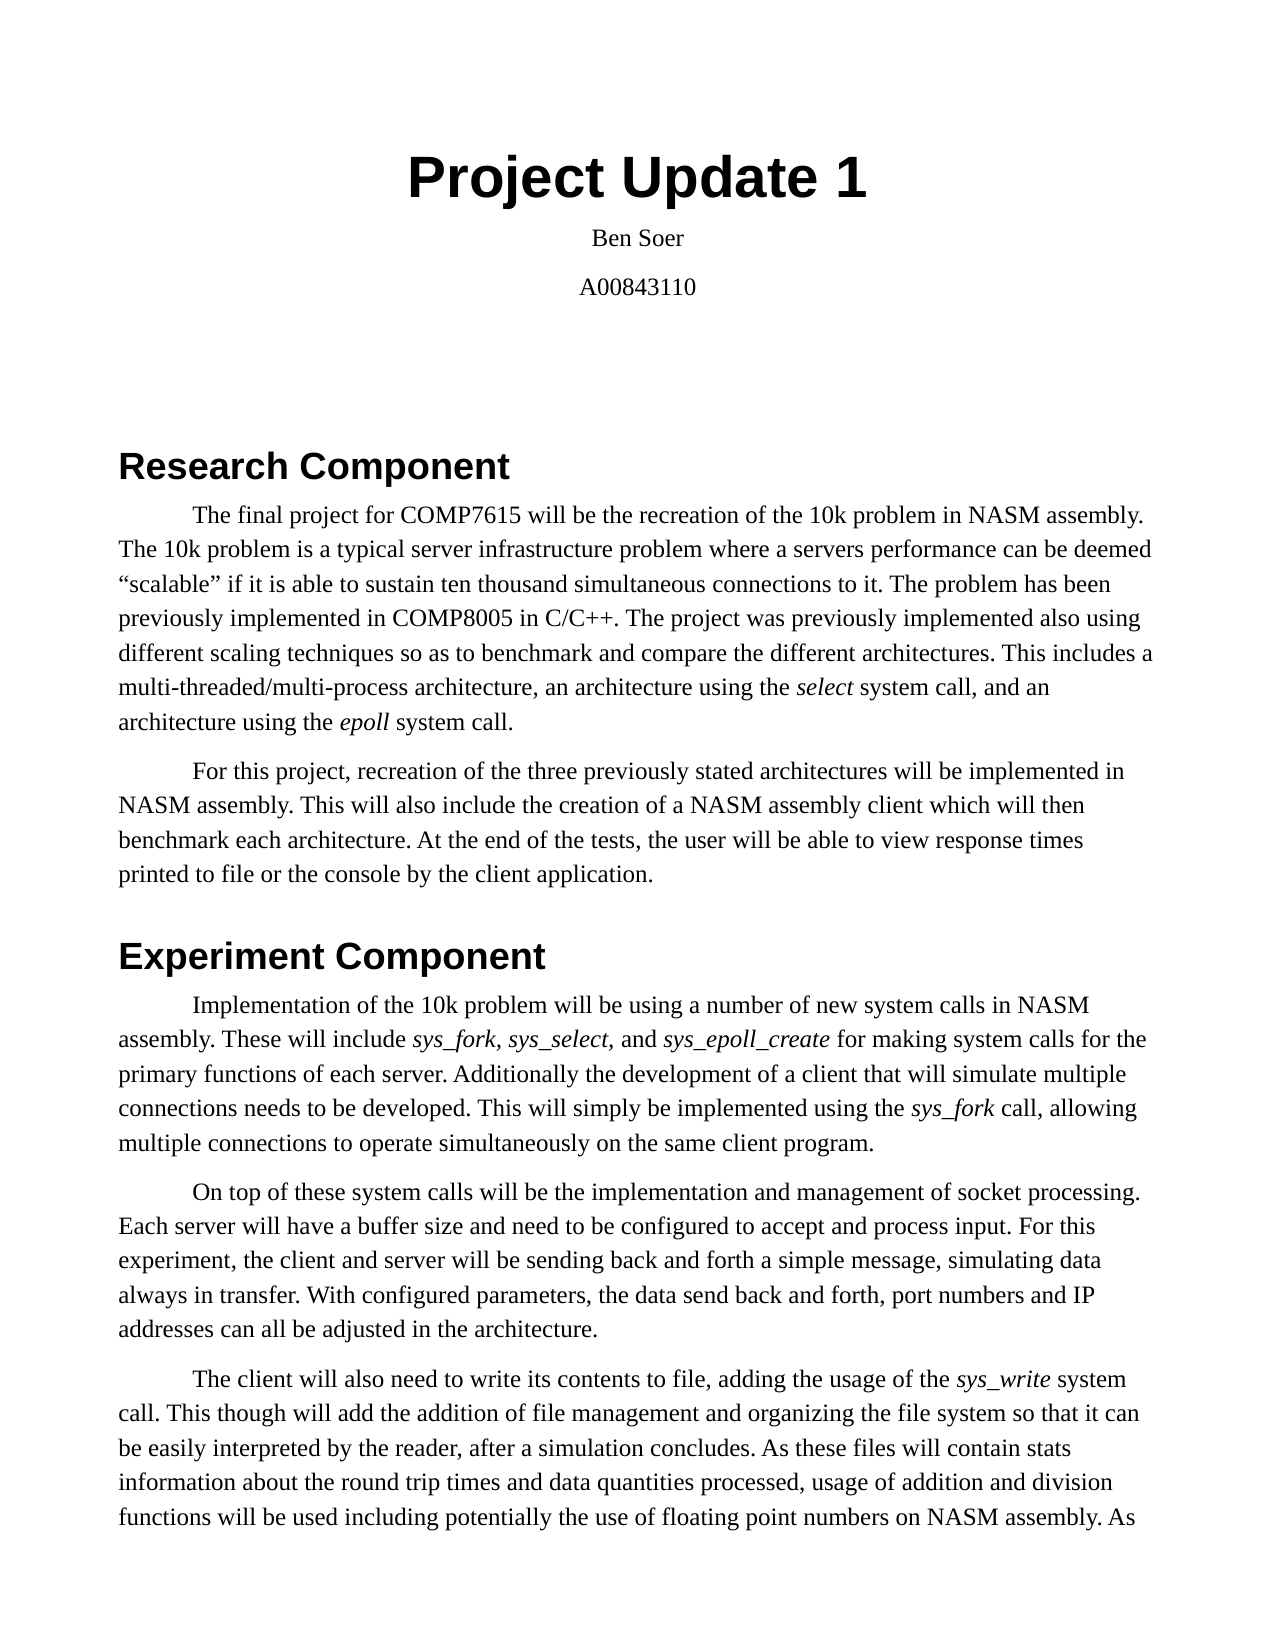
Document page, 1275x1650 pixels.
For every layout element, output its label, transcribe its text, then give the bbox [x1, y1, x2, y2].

title Project Update 1 [118, 143, 1157, 210]
text Ben Soer [118, 223, 1157, 251]
text On top of these system calls will be the implementation and management of socket processing. Each server will have a buffer size and need to be configured to accept and process input. For this experiment, the client and server will be sending back and forth a simple message, simulating data always in transfer. With configured parameters, the data send back and forth, port numbers and IP addresses can all be adjusted in the architecture. [118, 1177, 1157, 1343]
subtitle Experiment Component [118, 933, 1157, 977]
text A00843110 [118, 272, 1157, 301]
text For this project, recreation of the three previously stated architectures will be implemented in NASM assembly. This will also include the creation of a NASM assembly client which will then benchmark each architecture. At the end of the tests, the user will be able to view response times printed to file or the console by the client application. [118, 756, 1157, 888]
text The client will also need to write its contents to file, adding the usage of the sys_write system call. This though will add the addition of file management and organizing the file system so that it can be easily interpreted by the reader, after a simulation concludes. As these files will contain stats information about the round trip times and data quantities processed, usage of addition and division functions will be used including potentially the use of floating point numbers on NASM assembly. As [118, 1364, 1157, 1530]
text The final project for COMP7615 will be the recreation of the 10k problem in NASM assembly. The 10k problem is a typical server infrastructure problem where a servers performance can be deemed “scalable” if it is able to sustain ten thousand simultaneous connections to it. The problem has been previously implemented in COMP8005 in C/C++. The project was previously implemented also using different scaling techniques so as to benchmark and compare the different architectures. This includes a multi-threaded/multi-process architecture, an architecture using the select system call, and an architecture using the epoll system call. [118, 500, 1157, 736]
subtitle Research Component [118, 444, 1157, 488]
text Implementation of the 10k problem will be using a number of new system calls in NASM assembly. These will include sys_fork, sys_select, and sys_epoll_create for making system calls for the primary functions of each server. Additionally the development of a client that will simulate multiple connections needs to be developed. This will simply be implemented using the sys_fork call, allowing multiple connections to operate simultaneously on the same client program. [118, 990, 1157, 1156]
